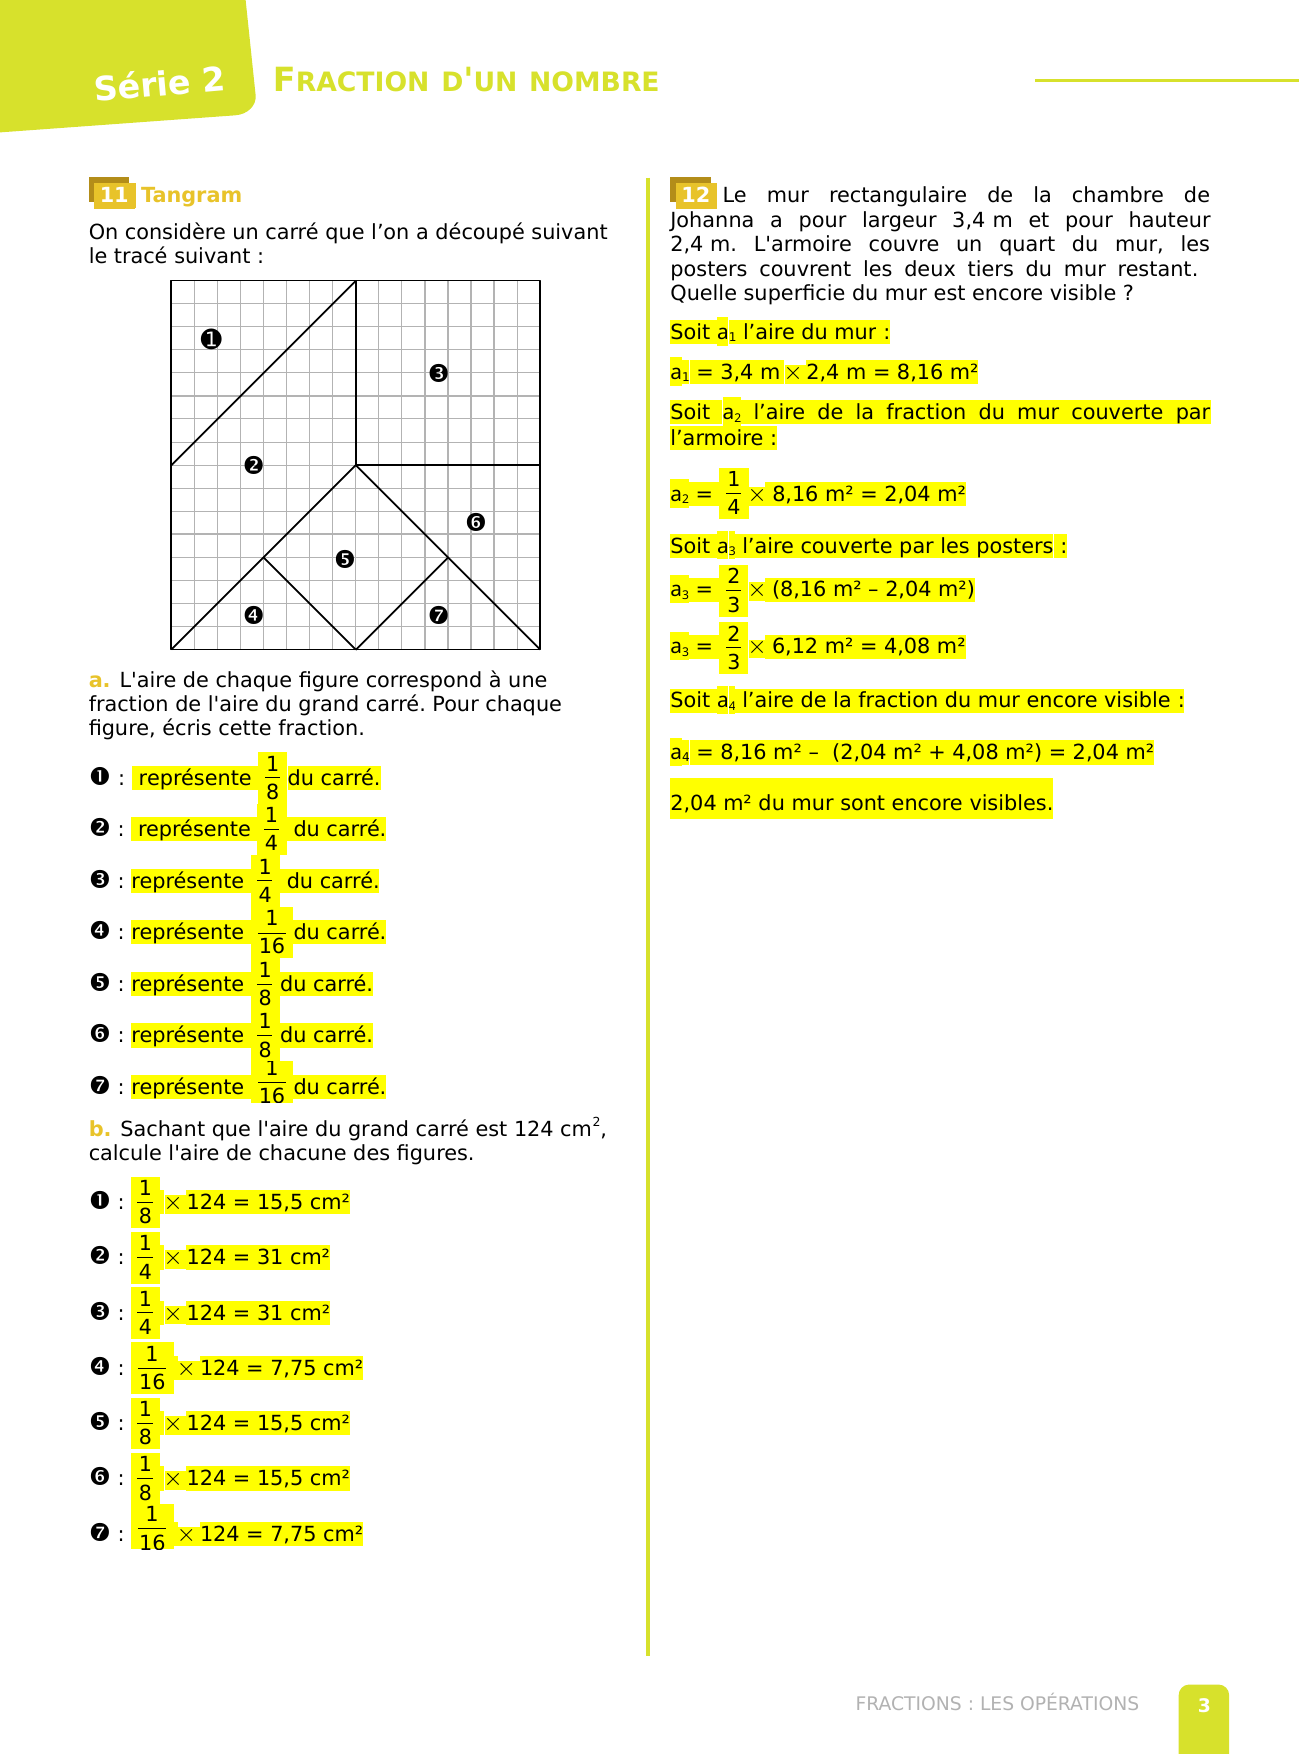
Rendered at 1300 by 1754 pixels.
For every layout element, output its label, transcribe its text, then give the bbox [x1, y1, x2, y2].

text ➏ : [88, 1453, 131, 1504]
subtitle Soit a3 l’aire couverte par les posters : [670, 531, 1211, 559]
text × 124 = 7,75 cm² [174, 1508, 629, 1549]
subtitle × 6,12 m² = 4,08 m² [748, 622, 1211, 674]
subtitle [88, 177, 94, 208]
subtitle a4 = 8,16 m² – (2,04 m² + 4,08 m²) = 2,04 m² [670, 737, 1211, 766]
subtitle × (8,16 m² – 2,04 m²) [748, 565, 1211, 617]
text × 124 = 15,5 cm² [160, 1453, 629, 1504]
subtitle a3 = [670, 565, 719, 617]
text ➏ : représente [88, 1010, 251, 1062]
text × 124 = 31 cm² [160, 1287, 629, 1339]
text × 124 = 7,75 cm² [174, 1342, 629, 1394]
subtitle Tangram [129, 177, 629, 208]
text du carré. [280, 1010, 629, 1062]
list ➍ : représente [88, 907, 251, 958]
text 2,04 m² du mur sont encore visibles. [670, 778, 1211, 819]
list du carré. [287, 804, 629, 855]
subtitle Soit a2 l’aire de la fraction du mur couverte par l’armoire : [670, 397, 1211, 450]
subtitle a2 = [670, 468, 719, 519]
text ➊ : [88, 1177, 131, 1228]
list Sachant que l'aire du grand carré est 124 cm2, calcule l'aire de chacune des figures. [88, 1115, 629, 1165]
list L'aire de chaque figure correspond à une fraction de l'aire du grand carré. Pour chaque figure, écris cette fraction. [88, 668, 629, 740]
list ➋ : représente [88, 804, 257, 855]
text ➍ : [88, 1342, 131, 1394]
text du carré. [280, 958, 629, 1010]
text ➐ : [88, 1508, 131, 1549]
list du carré. [280, 855, 629, 907]
text ➐ : représente [88, 1062, 251, 1103]
text ➎ : représente [88, 958, 251, 1010]
text ➋ : [88, 1232, 131, 1284]
text × 124 = 15,5 cm² [160, 1398, 629, 1449]
subtitle Le mur rectangulaire de la chambre de Johanna a pour largeur 3,4 m et pour hauteur 2,4 m. L'armoire couvre un quart du mur, les posters couvrent les deux tiers du mur restant. Quelle superficie du mur est encore visible ? [670, 177, 1211, 305]
list du carré. [287, 752, 629, 804]
text × 124 = 31 cm² [160, 1232, 629, 1284]
text ➎ : [88, 1398, 131, 1449]
list ➌ : représente [88, 855, 251, 907]
subtitle a1 = 3,4 m × 2,4 m = 8,16 m² [670, 357, 1211, 386]
list  : représente [88, 752, 258, 804]
subtitle Soit a4 l’aire de la fraction du mur encore visible : [670, 686, 1211, 714]
subtitle Soit a1 l’aire du mur : [670, 317, 1211, 346]
text ➌ : [88, 1287, 131, 1339]
subtitle On considère un carré que l’on a découpé suivant le tracé suivant : [88, 220, 623, 269]
text du carré. [293, 1062, 629, 1103]
list du carré. [293, 907, 629, 958]
subtitle a3 = [670, 622, 719, 674]
subtitle × 8,16 m² = 2,04 m² [749, 468, 1211, 519]
text × 124 = 15,5 cm² [160, 1177, 629, 1228]
